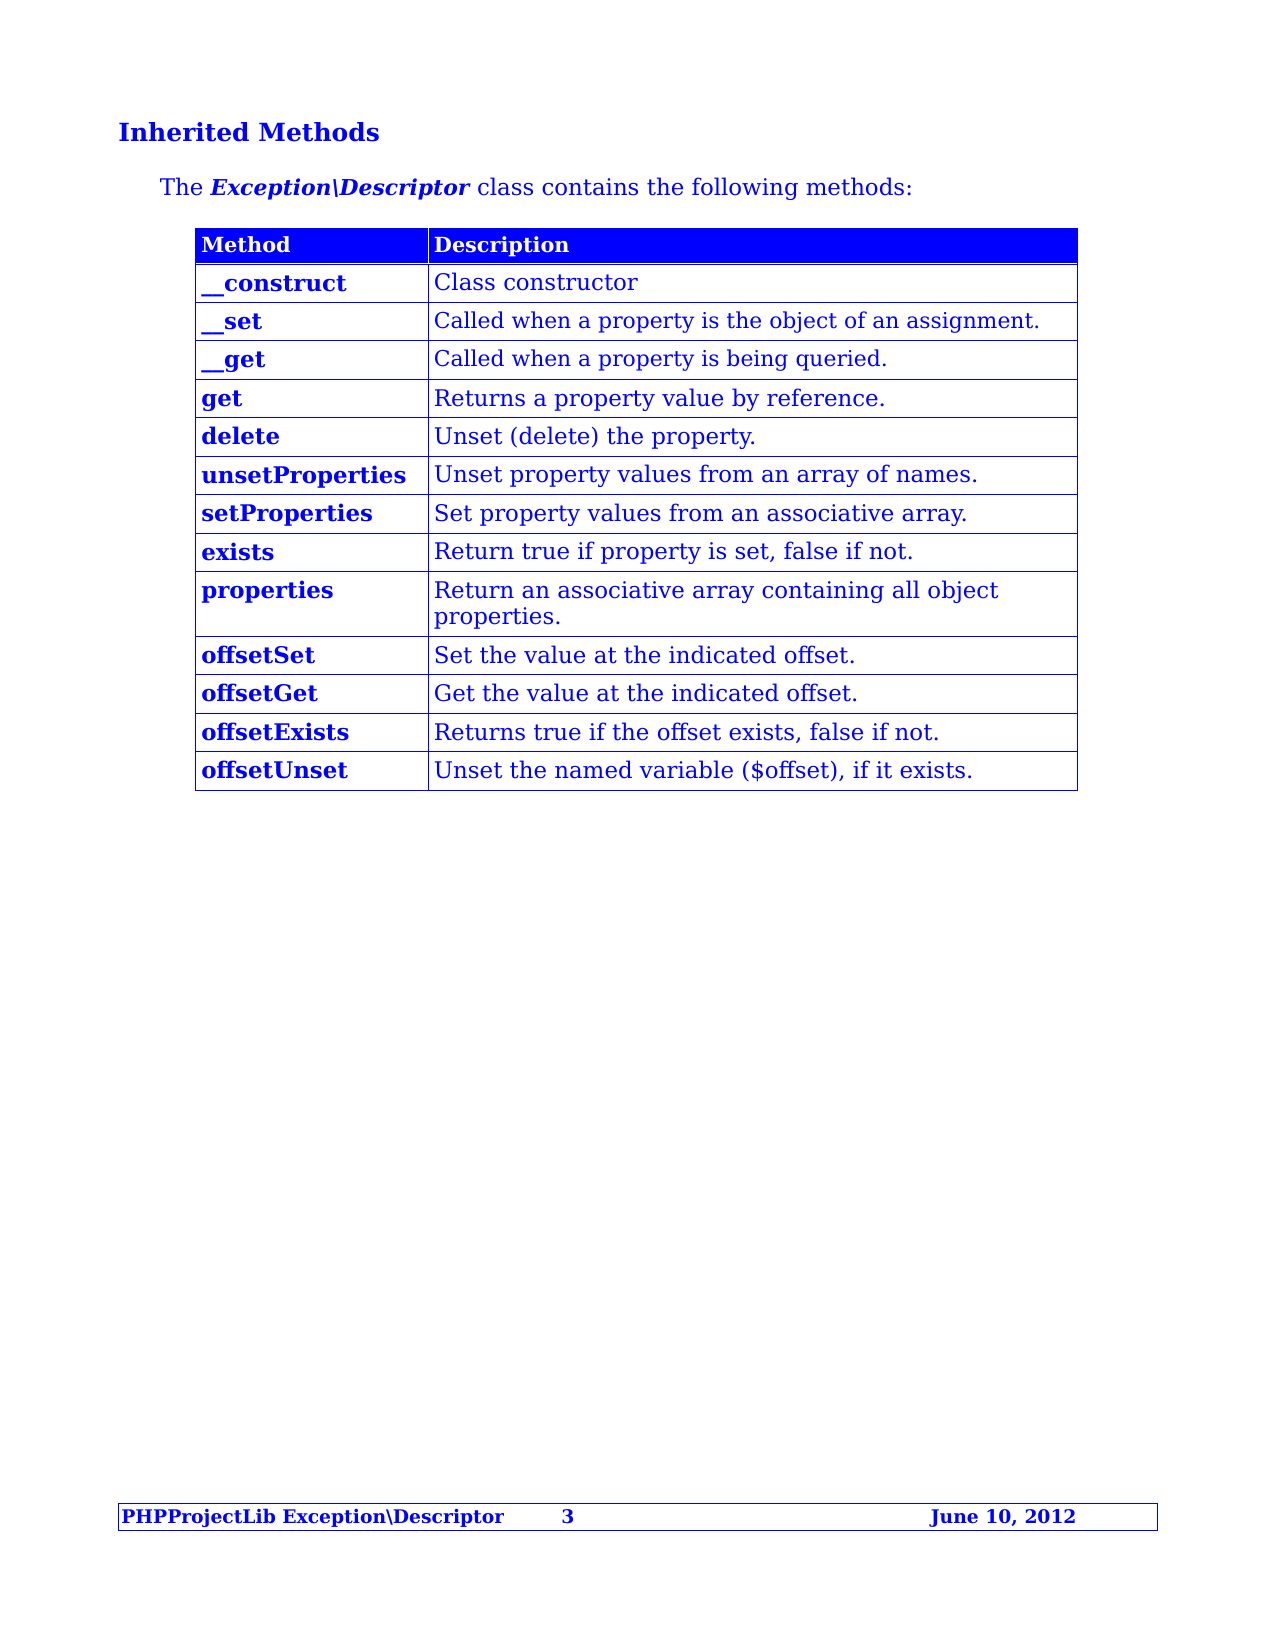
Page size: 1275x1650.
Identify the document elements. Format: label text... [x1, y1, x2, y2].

table_cell Returns a property value by reference. [429, 380, 1077, 417]
table_cell unsetProperties [196, 457, 428, 494]
table_header Description [429, 229, 1077, 263]
table_cell Unset the named variable ($offset), if it exists. [429, 752, 1077, 790]
table_cell delete [196, 418, 428, 456]
table_cell exists [196, 534, 428, 571]
title Inherited Methods [118, 118, 1157, 147]
table_cell Returns true if the offset exists, false if not. [429, 714, 1077, 751]
table_cell Called when a property is the object of an assignment. [429, 303, 1077, 340]
text The Exception\Descriptor class contains the following methods: [159, 174, 1157, 201]
table_cell offsetGet [196, 675, 428, 713]
table_cell Set the value at the indicated offset. [429, 637, 1077, 674]
table_cell Class constructor [429, 265, 1077, 302]
table_cell offsetSet [196, 637, 428, 674]
table_cell Set property values from an associative array. [429, 495, 1077, 533]
table_cell get [196, 380, 428, 417]
table_cell Unset (delete) the property. [429, 418, 1077, 456]
table_cell Return an associative array containing all object properties. [429, 572, 1077, 636]
table_cell offsetUnset [196, 752, 428, 790]
table_cell Return true if property is set, false if not. [429, 534, 1077, 571]
table_header Method [196, 229, 428, 263]
table_cell Unset property values from an array of names. [429, 457, 1077, 494]
table_cell Get the value at the indicated offset. [429, 675, 1077, 713]
table_cell Called when a property is being queried. [429, 341, 1077, 379]
table_cell setProperties [196, 495, 428, 533]
table_cell __set [196, 303, 428, 340]
table_cell __get [196, 341, 428, 379]
table_cell __construct [196, 265, 428, 302]
table_cell offsetExists [196, 714, 428, 751]
table_cell properties [196, 572, 428, 636]
